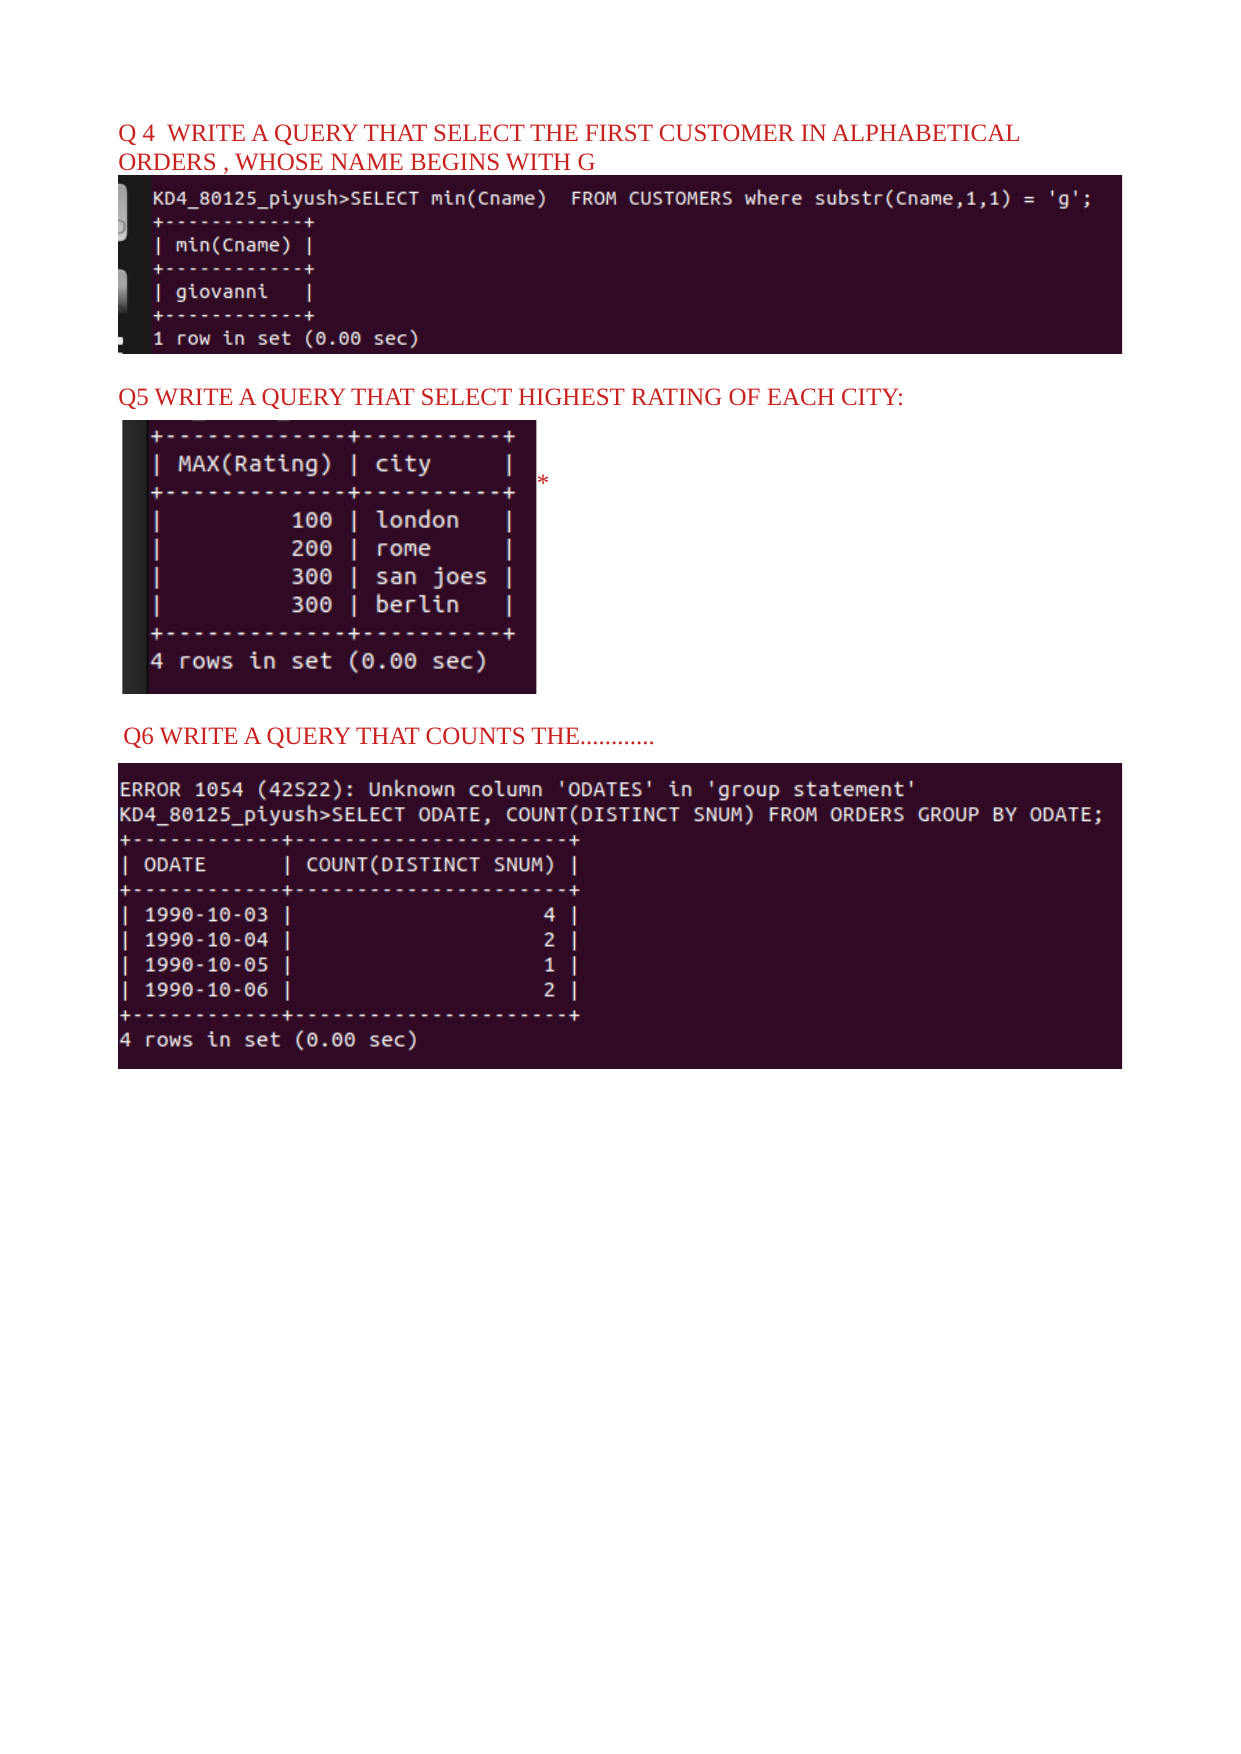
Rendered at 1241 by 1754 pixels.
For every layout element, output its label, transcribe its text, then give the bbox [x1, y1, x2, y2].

picture [118, 175, 1123, 354]
text * [537, 468, 1122, 497]
picture [118, 763, 1123, 1069]
text [118, 468, 122, 497]
text Q 4 WRITE A QUERY THAT SELECT THE FIRST CUSTOMER IN ALPHABETICAL ORDERS , WHOSE NAME BEGINS WITH G [118, 118, 1122, 175]
picture [122, 420, 537, 694]
text Q5 WRITE A QUERY THAT SELECT HIGHEST RATING OF EACH CITY: [118, 382, 1122, 411]
